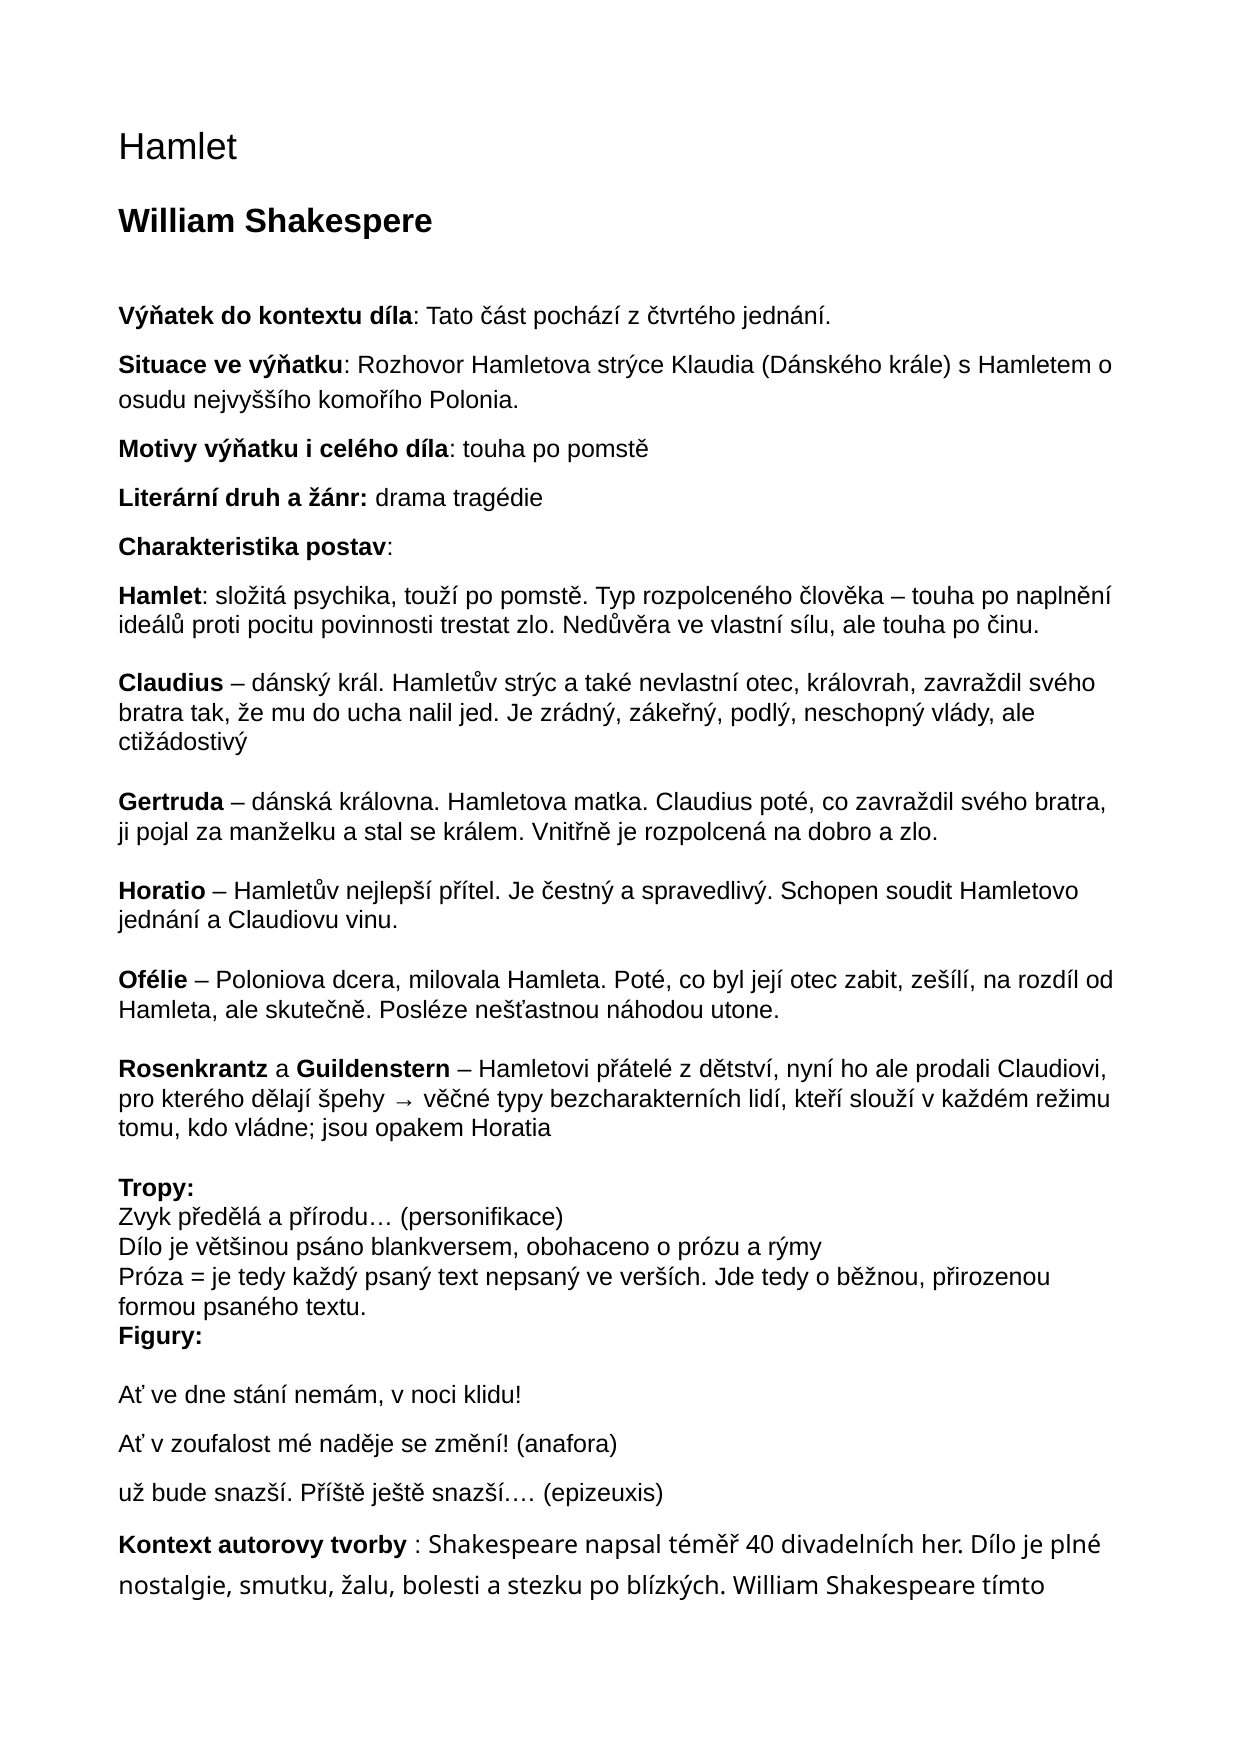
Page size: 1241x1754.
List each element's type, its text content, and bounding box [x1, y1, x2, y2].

text Situace ve výňatku: Rozhovor Hamletova strýce Klaudia (Dánského krále) s Hamletem o osudu nejvyššího komořího Polonia. [118, 350, 1122, 413]
text už bude snazší. Příště ještě snazší.… (epizeuxis) [118, 1478, 1122, 1506]
text Dílo je většinou psáno blankversem, obohaceno o prózu a rýmy [118, 1231, 1122, 1261]
text Literární druh a žánr: drama tragédie [118, 483, 1122, 511]
text Kontext autorovy tvorby : Shakespeare napsal téměř 40 divadelních her. Dílo je plné nostalgie, smutku, žalu, bolesti a stezku po blízkých. William Shakespeare tímto [118, 1527, 1122, 1602]
text Tropy: [118, 1172, 1122, 1201]
text Ofélie – Poloniova dcera, milovala Hamleta. Poté, co byl její otec zabit, zešílí, na rozdíl od Hamleta, ale skutečně. Posléze nešťastnou náhodou utone. [118, 964, 1122, 1023]
text Próza = je tedy každý psaný text nepsaný ve verších. Jde tedy o běžnou, přirozenou formou psaného textu. [118, 1261, 1122, 1320]
text Výňatek do kontextu díla: Tato část pochází z čtvrtého jednání. [118, 301, 1122, 330]
text Rosenkrantz a Guildenstern – Hamletovi přátelé z dětství, nyní ho ale prodali Claudiovi, pro kterého dělají špehy → věčné typy bezcharakterních lidí, kteří slouží v každém režimu tomu, kdo vládne; jsou opakem Horatia [118, 1053, 1122, 1142]
text Ať ve dne stání nemám, v noci klidu! [118, 1379, 1122, 1408]
text Motivy výňatku i celého díla: touha po pomstě [118, 434, 1122, 462]
subtitle Hamlet [118, 124, 1122, 167]
text Gertruda – dánská královna. Hamletova matka. Claudius poté, co zavraždil svého bratra, ji pojal za manželku a stal se králem. Vnitřně je rozpolcená na dobro a zlo. [118, 786, 1122, 845]
text Horatio – Hamletův nejlepší přítel. Je čestný a spravedlivý. Schopen soudit Hamletovo jednání a Claudiovu vinu. [118, 875, 1122, 934]
text Zvyk předělá a přírodu… (personifikace) [118, 1201, 1122, 1231]
text Figury: [118, 1320, 1122, 1350]
text Claudius – dánský král. Hamletův strýc a také nevlastní otec, královrah, zavraždil svého bratra tak, že mu do ucha nalil jed. Je zrádný, zákeřný, podlý, neschopný vlády, ale ctižádostivý [118, 667, 1122, 756]
subtitle William Shakespere [118, 201, 1122, 239]
text Charakteristika postav: [118, 532, 1122, 561]
text Ať v zoufalost mé naděje se změní! (anafora) [118, 1429, 1122, 1457]
text Hamlet: složitá psychika, touží po pomstě. Typ rozpolceného člověka – touha po naplnění ideálů proti pocitu povinnosti trestat zlo. Nedůvěra ve vlastní sílu, ale touha po činu. [118, 581, 1122, 638]
